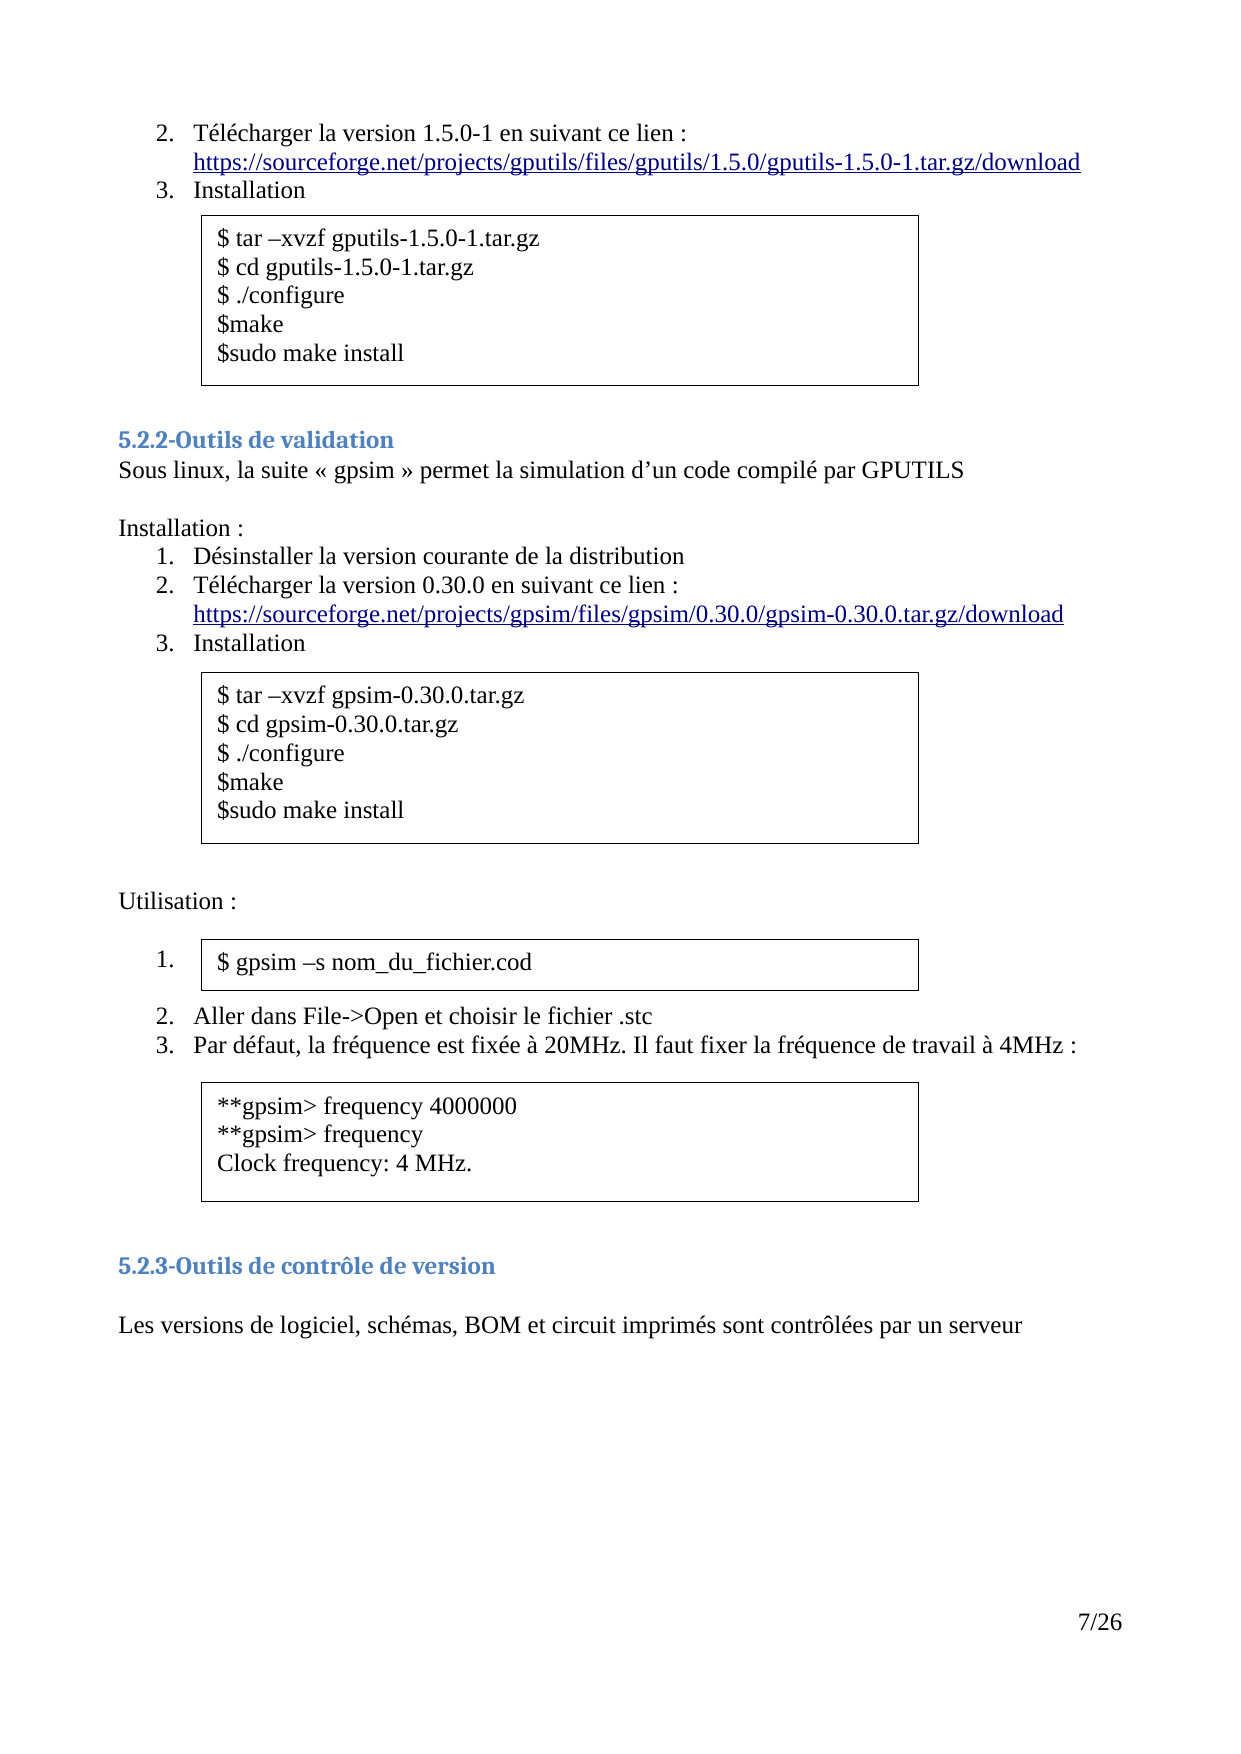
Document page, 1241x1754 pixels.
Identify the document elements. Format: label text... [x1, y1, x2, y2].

list Télécharger la version 1.5.0-1 en suivant ce lien : https://sourceforge.net/projects/gputils/files/gputils/1.5.0/gputils-1.5.0-1.tar.gz/download [156, 118, 1122, 176]
text $make [217, 767, 903, 795]
text $ cd gputils-1.5.0-1.tar.gz [217, 252, 903, 281]
text Installation : [118, 513, 1122, 541]
list Aller dans File->Open et choisir le fichier .stc [156, 1001, 1122, 1030]
text Utilisation : [118, 886, 1122, 915]
text $ cd gpsim-0.30.0.tar.gz [217, 709, 903, 738]
text $sudo make install [217, 795, 903, 824]
list Installation [156, 176, 1122, 204]
text $ ./configure [217, 281, 903, 309]
text $ gpsim –s nom_du_fichier.cod [217, 947, 903, 976]
text $sudo make install [217, 338, 903, 367]
text Les versions de logiciel, schémas, BOM et circuit imprimés sont contrôlées par un serveur [118, 1310, 1122, 1338]
list **gpsim> frequency [217, 1119, 903, 1148]
list Clock frequency: 4 MHz. [217, 1148, 903, 1177]
text $make [217, 309, 903, 338]
text $ tar –xvzf gpsim-0.30.0.tar.gz [217, 680, 903, 709]
list https://sourceforge.net/projects/gpsim/files/gpsim/0.30.0/gpsim-0.30.0.tar.gz/download [193, 599, 1122, 628]
text $ ./configure [217, 738, 903, 767]
list Installation [156, 628, 1122, 656]
list **gpsim> frequency 4000000 [217, 1091, 903, 1119]
list Désinstaller la version courante de la distribution [156, 541, 1122, 570]
subtitle 5.2.3-Outils de contrôle de version [118, 1252, 1122, 1281]
list Télécharger la version 0.30.0 en suivant ce lien : [156, 570, 1122, 599]
list Par défaut, la fréquence est fixée à 20MHz. Il faut fixer la fréquence de travail à 4MHz : [156, 1030, 1122, 1059]
subtitle 5.2.2-Outils de validation [118, 426, 1122, 455]
text Sous linux, la suite « gpsim » permet la simulation d’un code compilé par GPUTILS [118, 455, 1122, 484]
text $ tar –xvzf gputils-1.5.0-1.tar.gz [217, 223, 903, 252]
